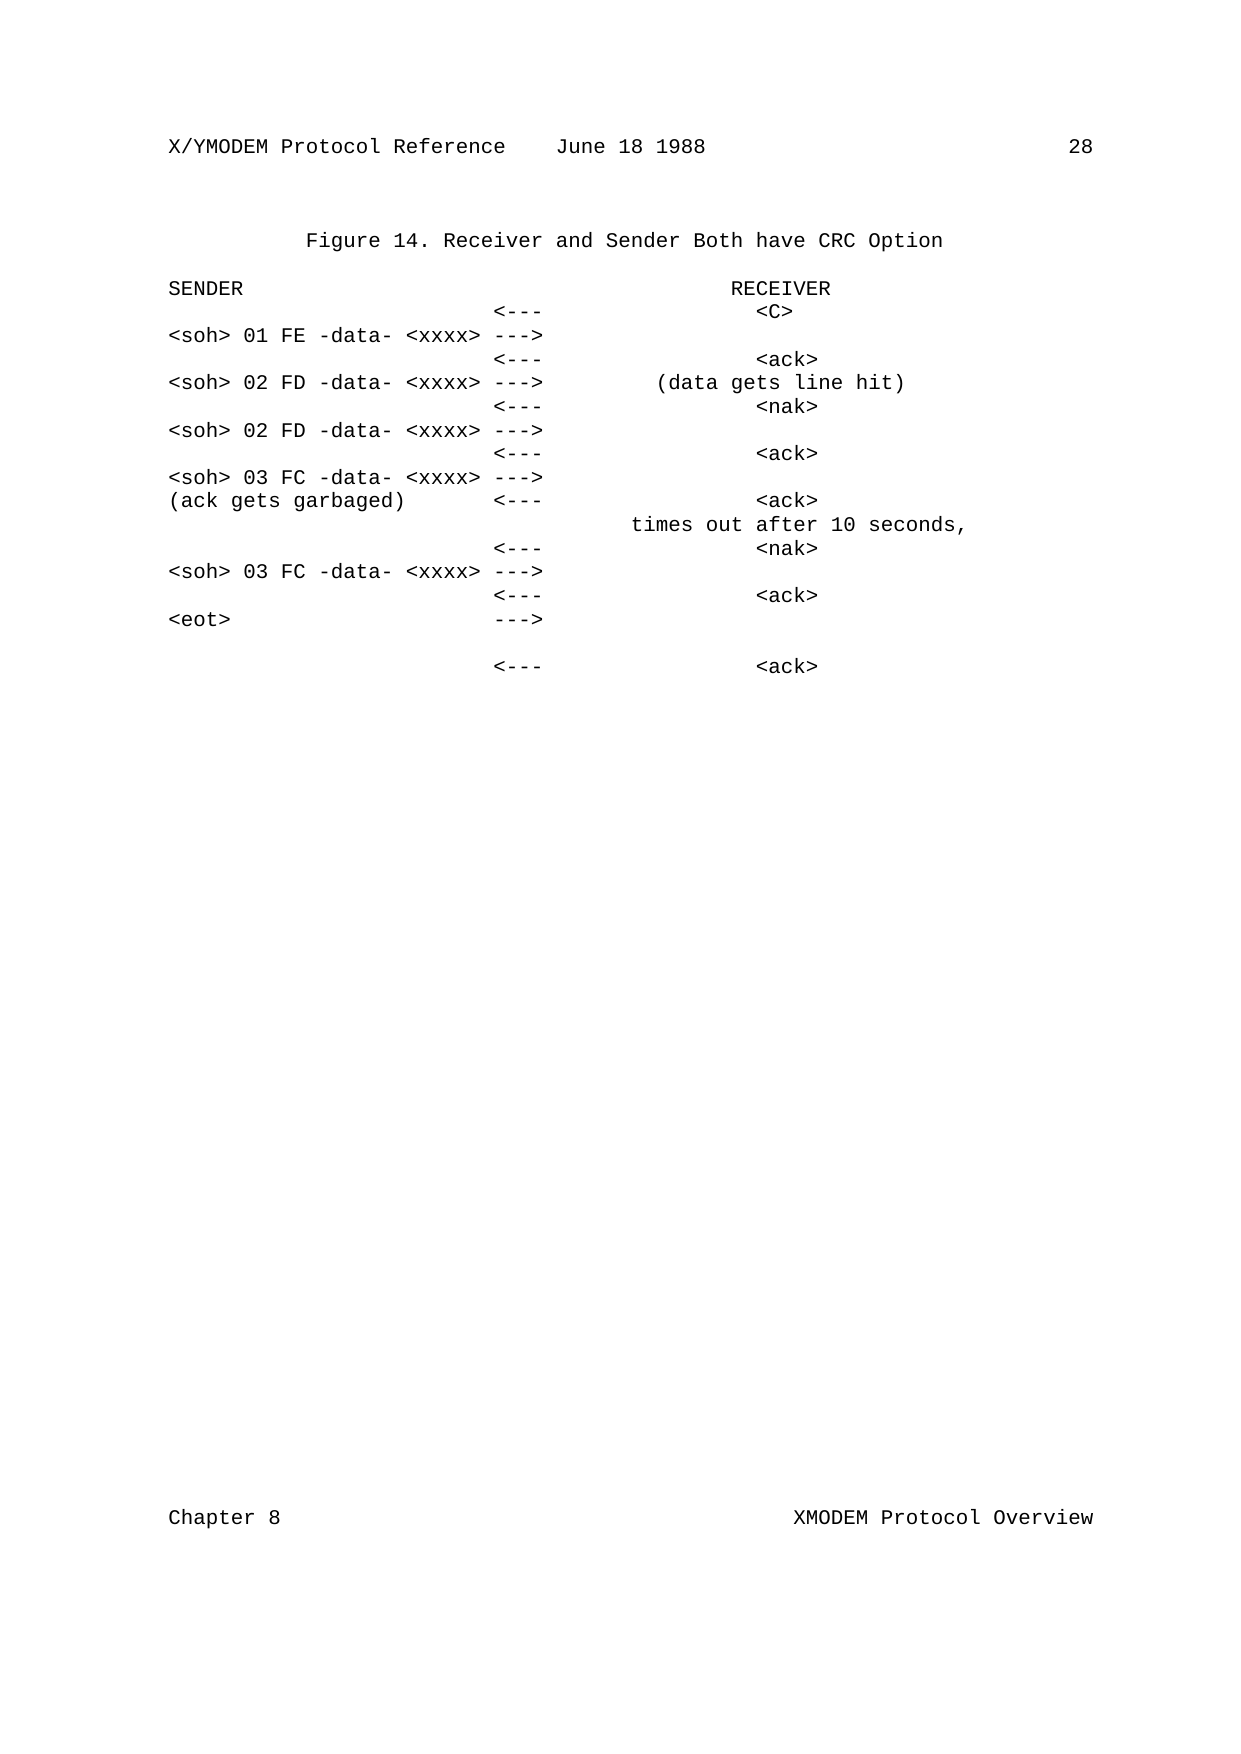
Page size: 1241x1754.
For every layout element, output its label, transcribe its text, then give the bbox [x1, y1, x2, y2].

text X/YMODEM Protocol Reference June 18 1988 28 Figure 14. Receiver and Sender Both have CRC Option SENDER RECEIVER <--- <C> <soh> 01 FE -data- <xxxx> ---> <--- <ack> <soh> 02 FD -data- <xxxx> ---> (data gets line hit) <--- <nak> <soh> 02 FD -data- <xxxx> ---> <--- <ack> <soh> 03 FC -data- <xxxx> ---> (ack gets garbaged) <--- <ack> times out after 10 seconds, <--- <nak> <soh> 03 FC -data- <xxxx> ---> <--- <ack> <eot> ---> [118, 88, 1122, 656]
text <--- <ack> Chapter 8 XMODEM Protocol Overview [118, 656, 1122, 1649]
